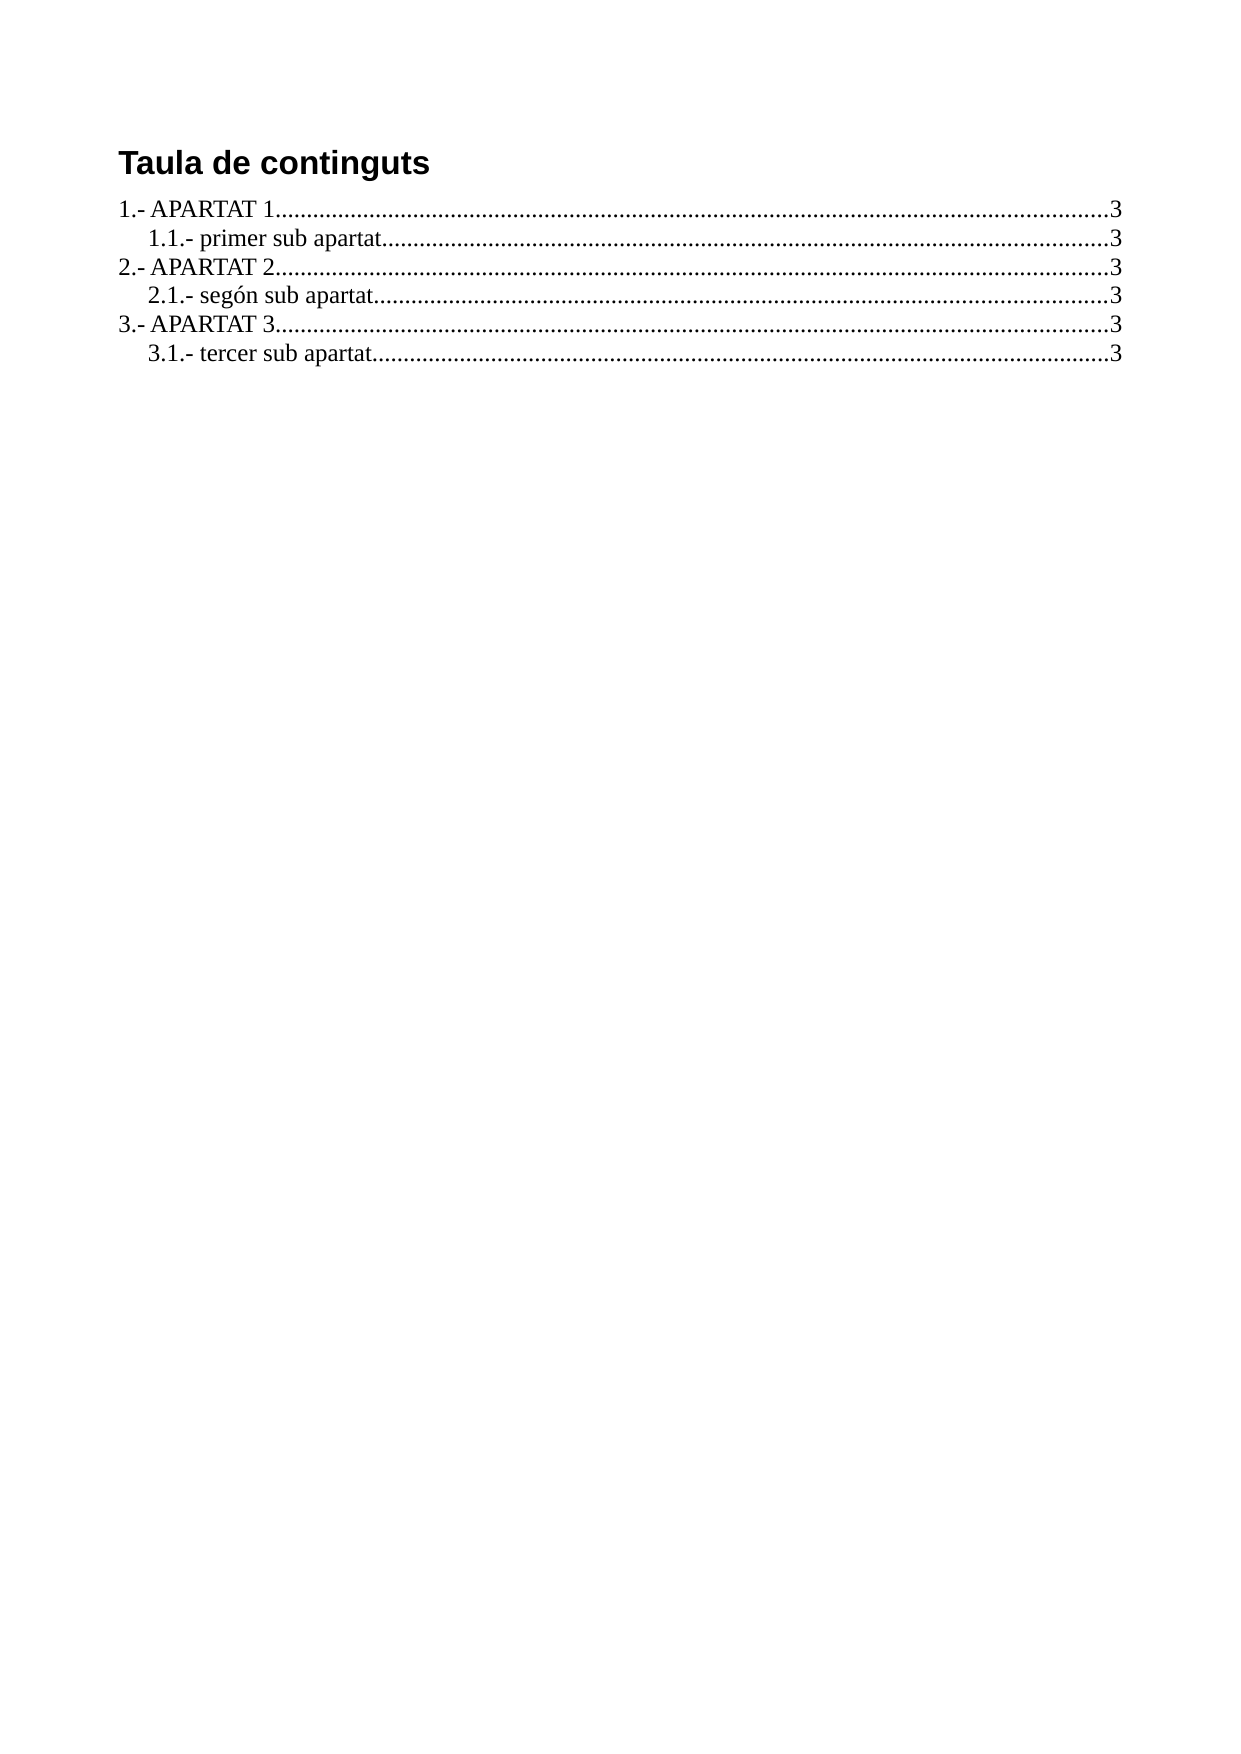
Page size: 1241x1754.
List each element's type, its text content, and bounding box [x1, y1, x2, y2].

text 3.- APARTAT 3 3 [118, 309, 1122, 338]
text 3.1.- tercer sub apartat 3 [148, 338, 1122, 367]
text 2.1.- segón sub apartat 3 [148, 280, 1122, 309]
text 2.- APARTAT 2 3 [118, 252, 1122, 280]
text 1.1.- primer sub apartat 3 [148, 223, 1122, 252]
text 1.- APARTAT 1 3 [118, 194, 1122, 223]
subtitle Taula de continguts [118, 143, 1122, 182]
